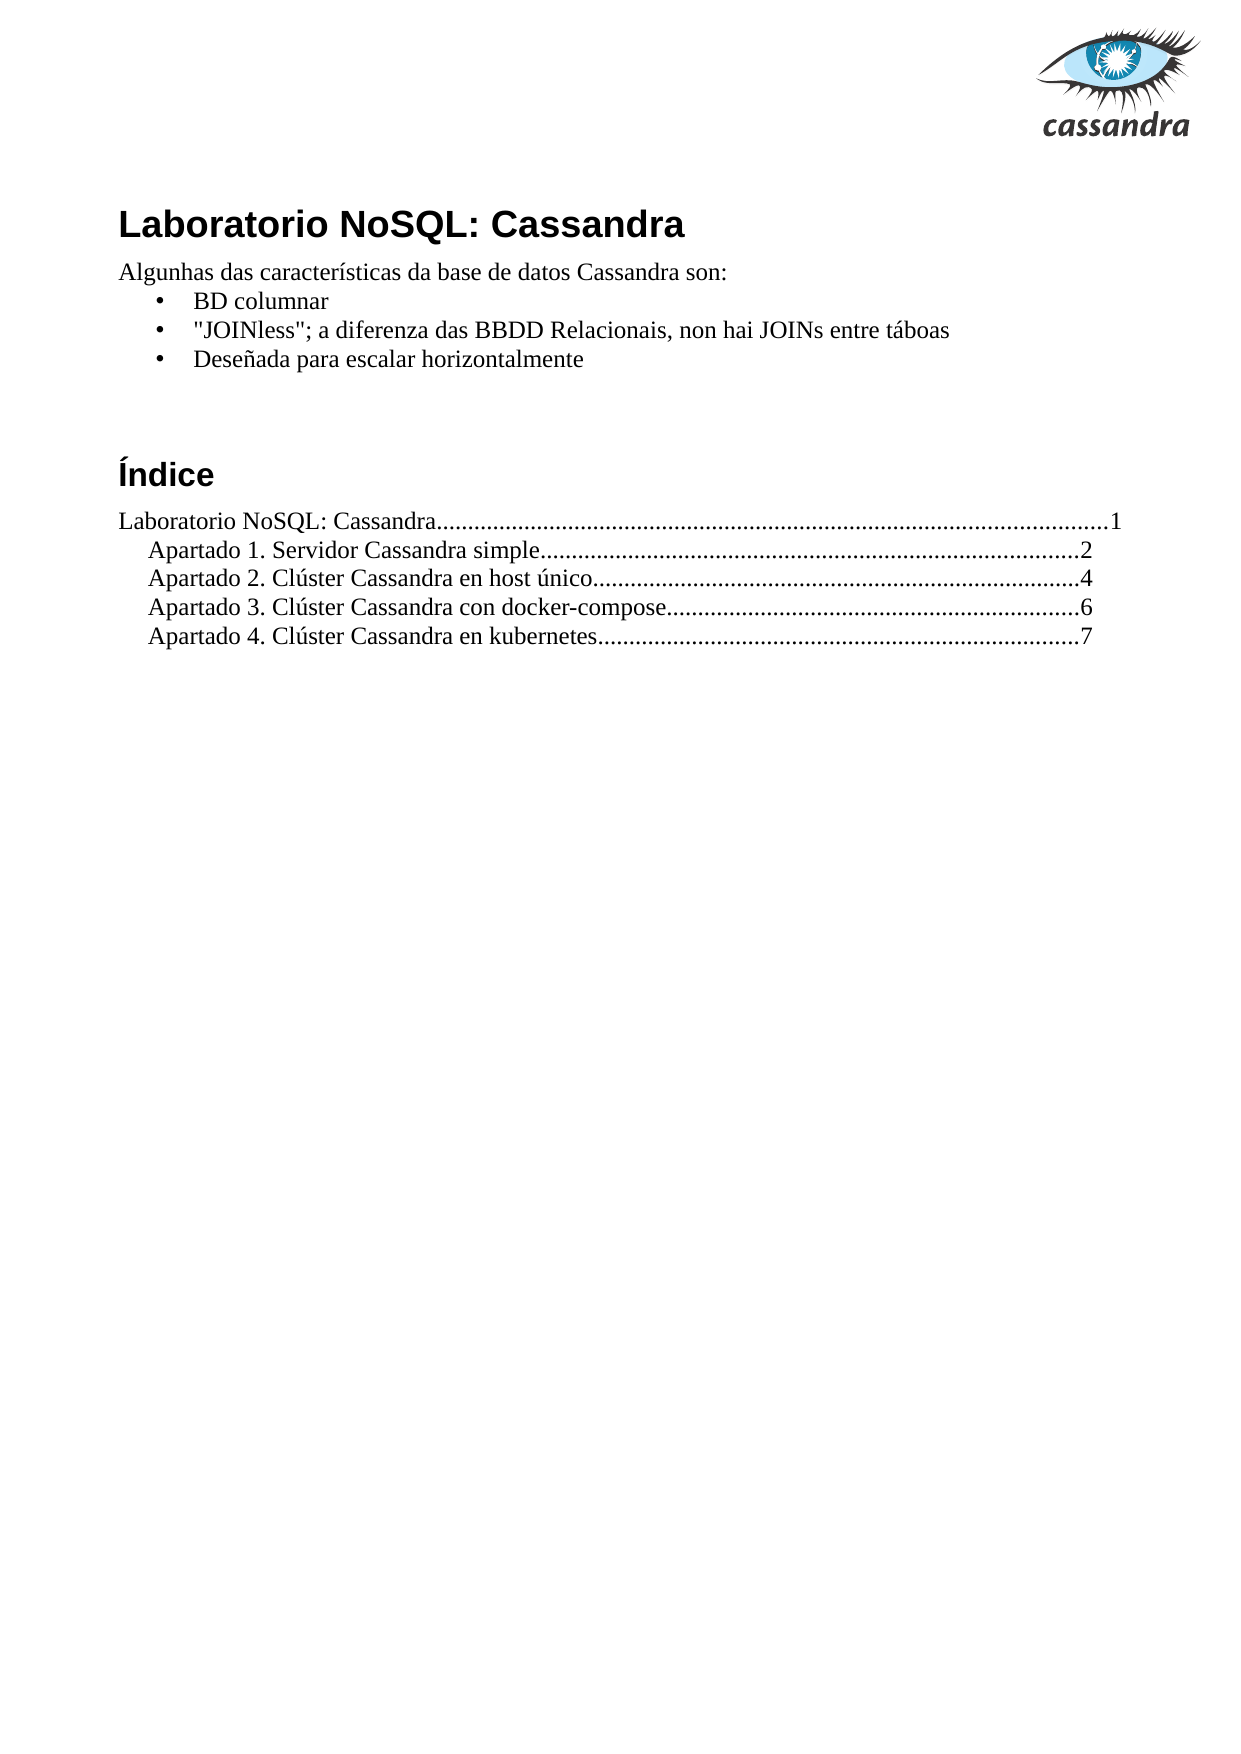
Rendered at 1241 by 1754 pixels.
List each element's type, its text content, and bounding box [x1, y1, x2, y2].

text Algunhas das características da base de datos Cassandra son: [118, 257, 1122, 286]
subtitle Laboratorio NoSQL: Cassandra [118, 201, 1122, 245]
list BD columnar [156, 286, 1122, 315]
subtitle Índice [118, 455, 1122, 493]
text Apartado 4. Clúster Cassandra en kubernetes 7 [148, 621, 1122, 650]
text Apartado 1. Servidor Cassandra simple 2 [148, 535, 1122, 563]
list Deseñada para escalar horizontalmente [156, 344, 1122, 372]
text Apartado 2. Clúster Cassandra en host único 4 [148, 563, 1122, 592]
text Apartado 3. Clúster Cassandra con docker-compose 6 [148, 592, 1122, 621]
list "JOINless"; a diferenza das BBDD Relacionais, non hai JOINs entre táboas [156, 315, 1122, 344]
text Laboratorio NoSQL: Cassandra 1 [118, 506, 1122, 535]
